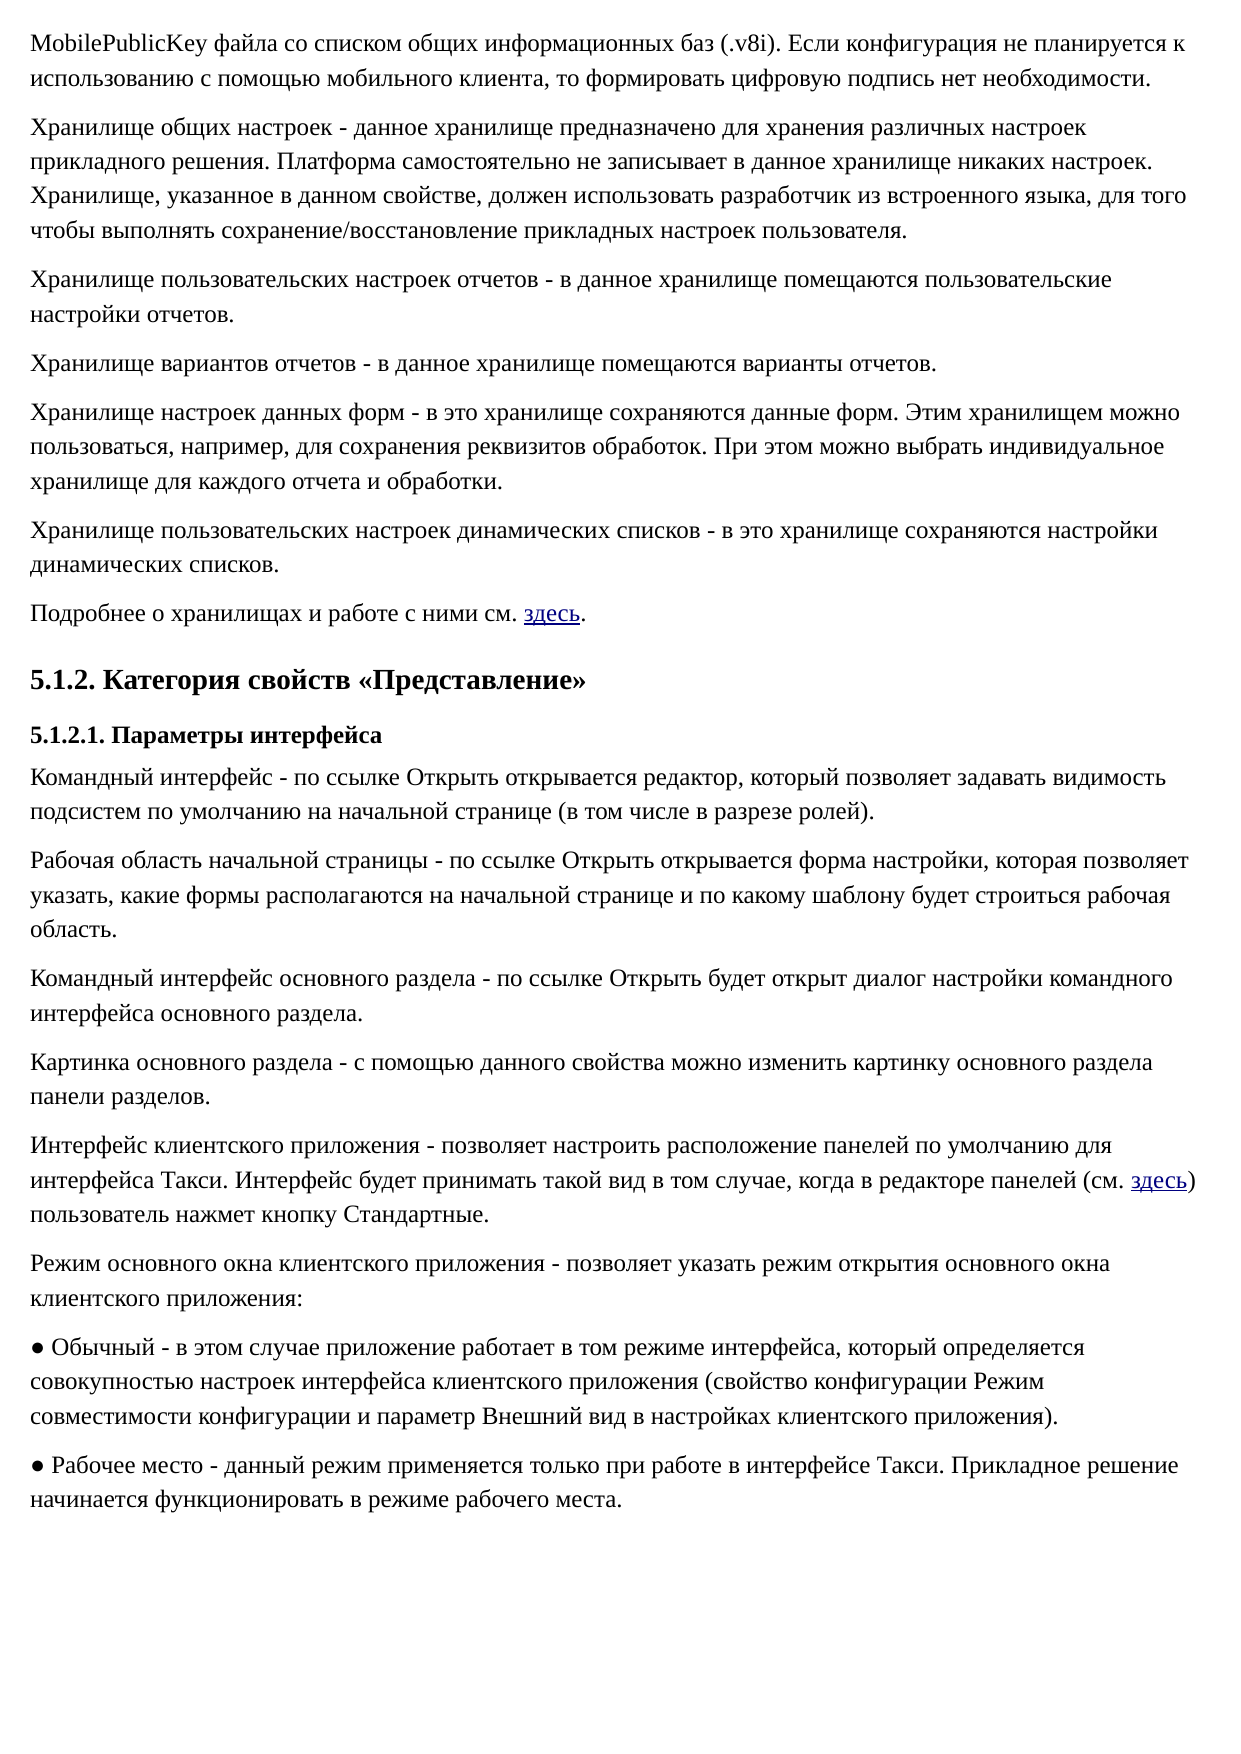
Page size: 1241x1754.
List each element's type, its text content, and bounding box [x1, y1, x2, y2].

text Режим основного окна клиентского приложения ‑ позволяет указать режим открытия основного окна клиентского приложения: [30, 1248, 1211, 1312]
text ● Обычный ‑ в этом случае приложение работает в том режиме интерфейса, который определяется совокупностью настроек интерфейса клиентского приложения (свойство конфигурации Режим совместимости конфигурации и параметр Внешний вид в настройках клиентского приложения). [30, 1332, 1211, 1430]
text Хранилище настроек данных форм ‑ в это хранилище сохраняются данные форм. Этим хранилищем можно пользоваться, например, для сохранения реквизитов обработок. При этом можно выбрать индивидуальное хранилище для каждого отчета и обработки. [30, 397, 1211, 494]
text Подробнее о хранилищах и работе с ними см. здесь. [30, 598, 1211, 627]
text Хранилище вариантов отчетов ‑ в данное хранилище помещаются варианты отчетов. [30, 348, 1211, 376]
subtitle 5.1.2.1. Параметры интерфейса [30, 721, 1211, 749]
text Картинка основного раздела ‑ с помощью данного свойства можно изменить картинку основного раздела панели разделов. [30, 1047, 1211, 1110]
text ● Рабочее место ‑ данный режим применяется только при работе в интерфейсе Такси. Прикладное решение начинается функционировать в режиме рабочего места. [30, 1450, 1211, 1513]
text Интерфейс клиентского приложения ‑ позволяет настроить расположение панелей по умолчанию для интерфейса Такси. Интерфейс будет принимать такой вид в том случае, когда в редакторе панелей (см. здесь) пользователь нажмет кнопку Стандартные. [30, 1130, 1211, 1228]
text Командный интерфейс основного раздела ‑ по ссылке Открыть будет открыт диалог настройки командного интерфейса основного раздела. [30, 963, 1211, 1027]
text Командный интерфейс ‑ по ссылке Открыть открывается редактор, который позволяет задавать видимость подсистем по умолчанию на начальной странице (в том числе в разрезе ролей). [30, 762, 1211, 825]
text Хранилище пользовательских настроек динамических списков ‑ в это хранилище сохраняются настройки динамических списков. [30, 515, 1211, 578]
subtitle 5.1.2. Категория свойств «Представление» [30, 662, 1211, 696]
text Хранилище пользовательских настроек отчетов ‑ в данное хранилище помещаются пользовательские настройки отчетов. [30, 264, 1211, 327]
text MobilePublicKey файла со списком общих информационных баз (.v8i). Если конфигурация не планируется к использованию с помощью мобильного клиента, то формировать цифровую подпись нет необходимости. [30, 28, 1211, 91]
text Рабочая область начальной страницы ‑ по ссылке Открыть открывается форма настройки, которая позволяет указать, какие формы располагаются на начальной странице и по какому шаблону будет строиться рабочая область. [30, 845, 1211, 943]
text Хранилище общих настроек ‑ данное хранилище предназначено для хранения различных настроек прикладного решения. Платформа самостоятельно не записывает в данное хранилище никаких настроек. Хранилище, указанное в данном свойстве, должен использовать разработчик из встроенного языка, для того чтобы выполнять сохранение/восстановление прикладных настроек пользователя. [30, 112, 1211, 244]
